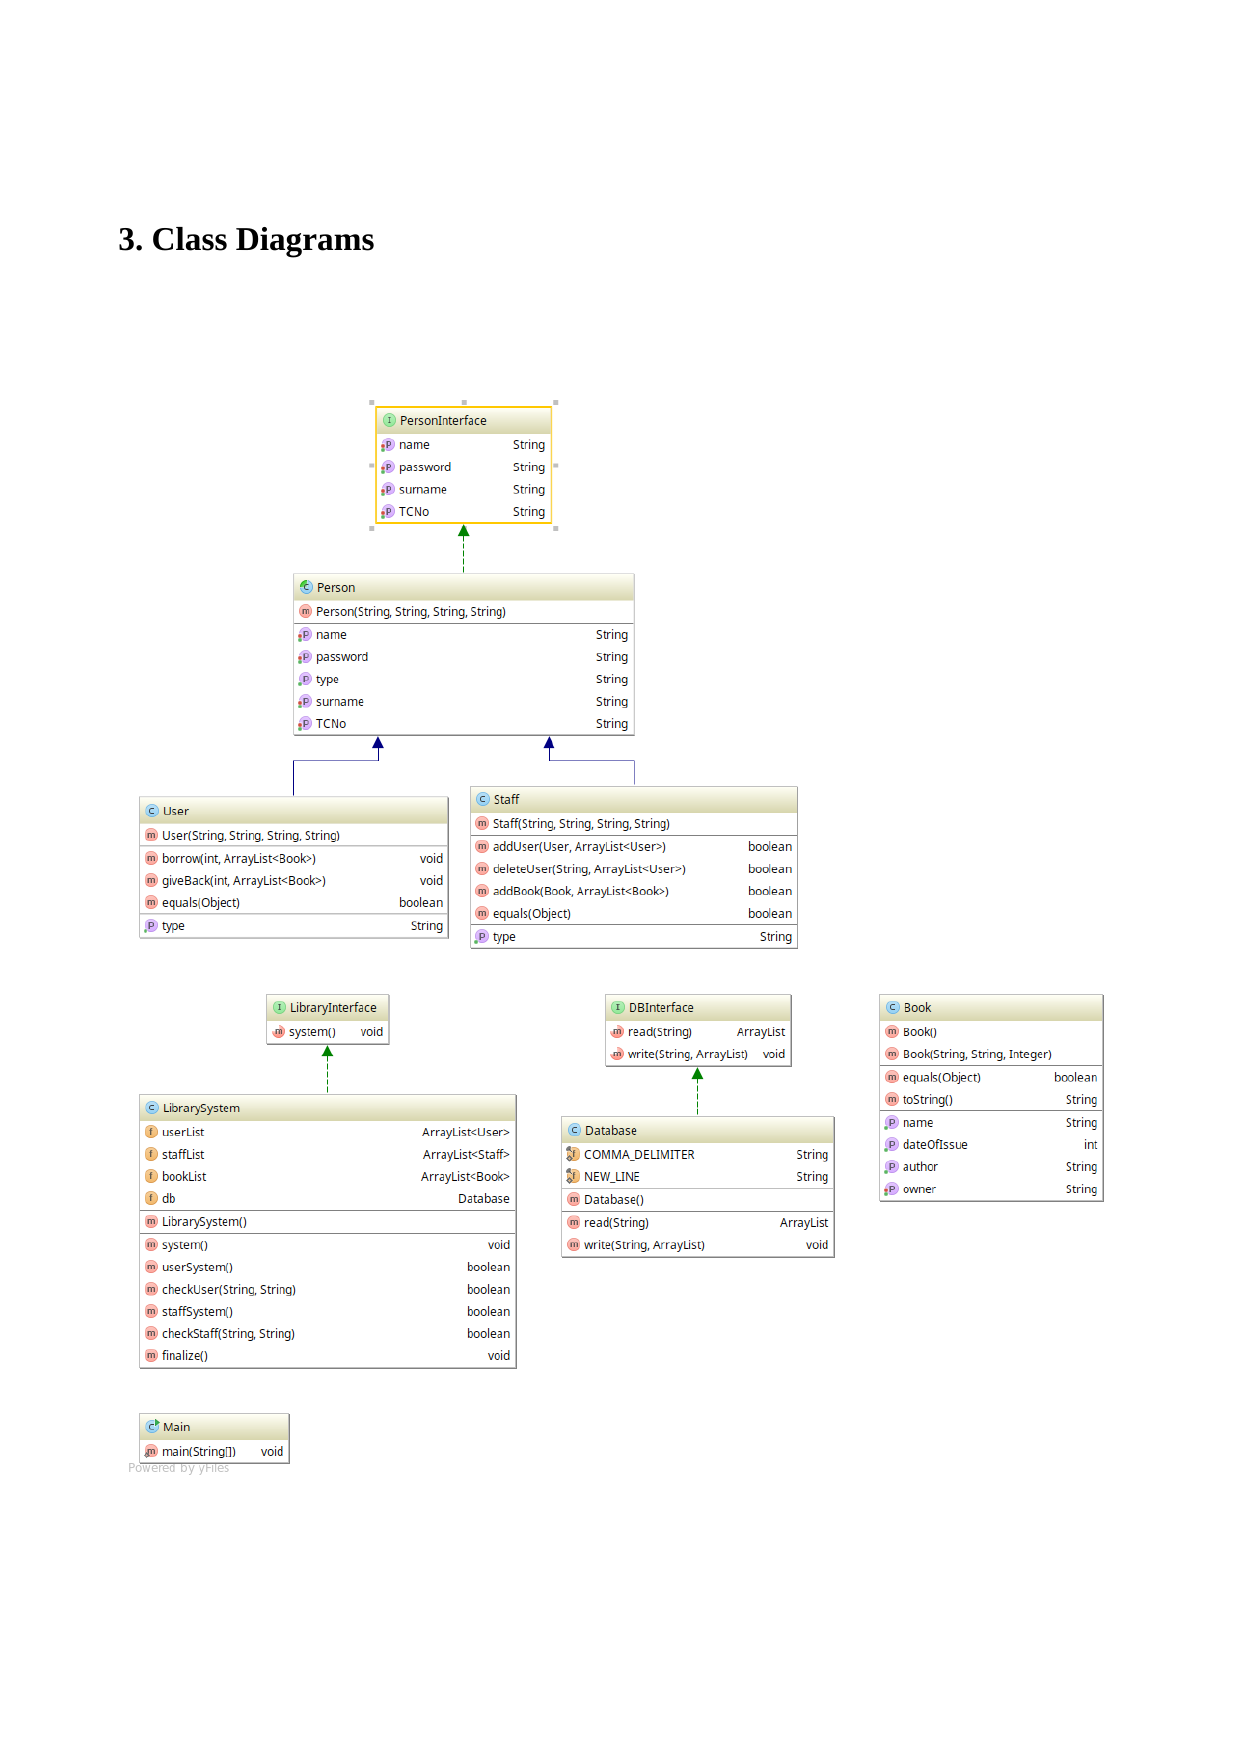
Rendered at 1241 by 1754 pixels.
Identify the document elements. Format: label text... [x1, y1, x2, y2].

text 3. Class Diagrams [118, 219, 1122, 257]
picture [118, 386, 1123, 1483]
